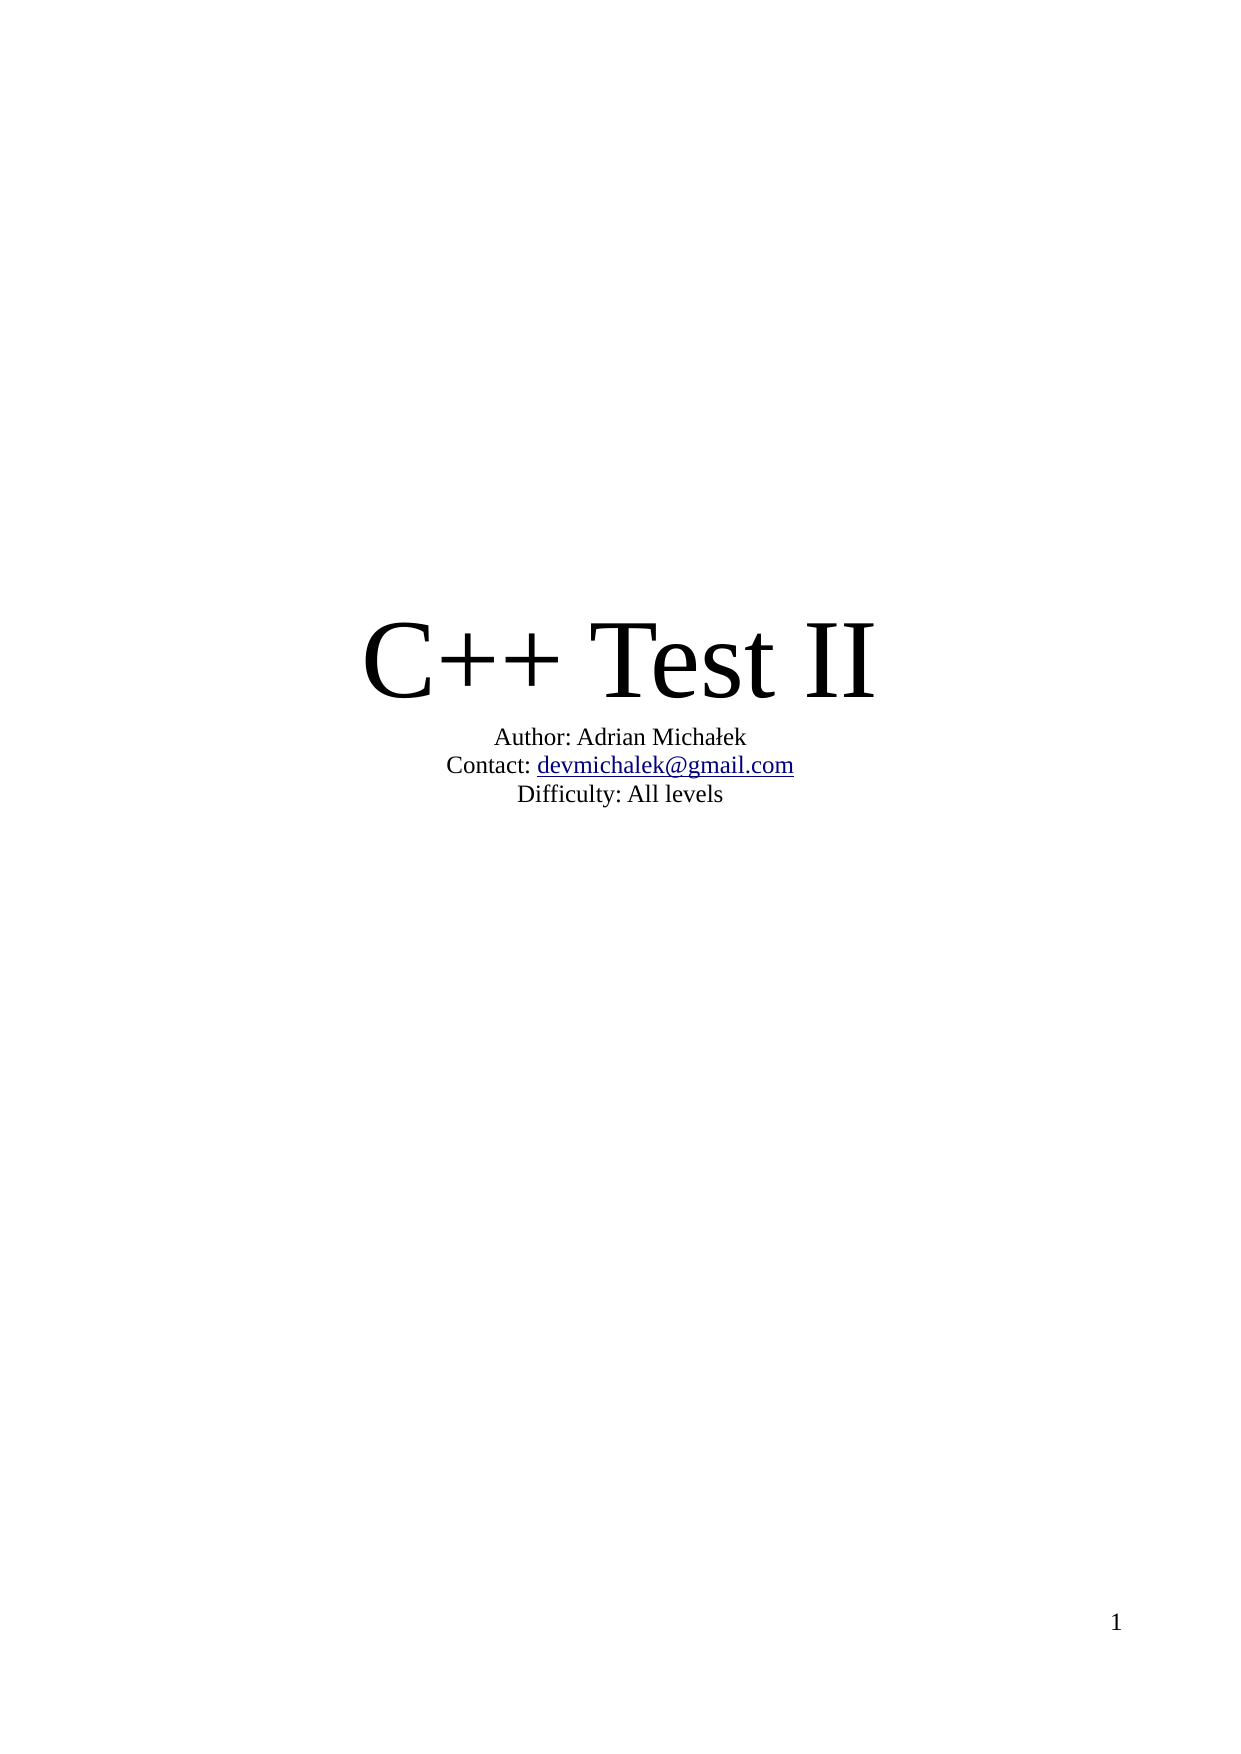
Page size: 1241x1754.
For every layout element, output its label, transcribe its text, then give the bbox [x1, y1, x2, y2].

text Contact: devmichalek@gmail.com [118, 751, 1122, 779]
text C++ Test II [118, 592, 1122, 722]
text Difficulty: All levels [118, 779, 1122, 808]
text Author: Adrian Michałek [118, 722, 1122, 751]
